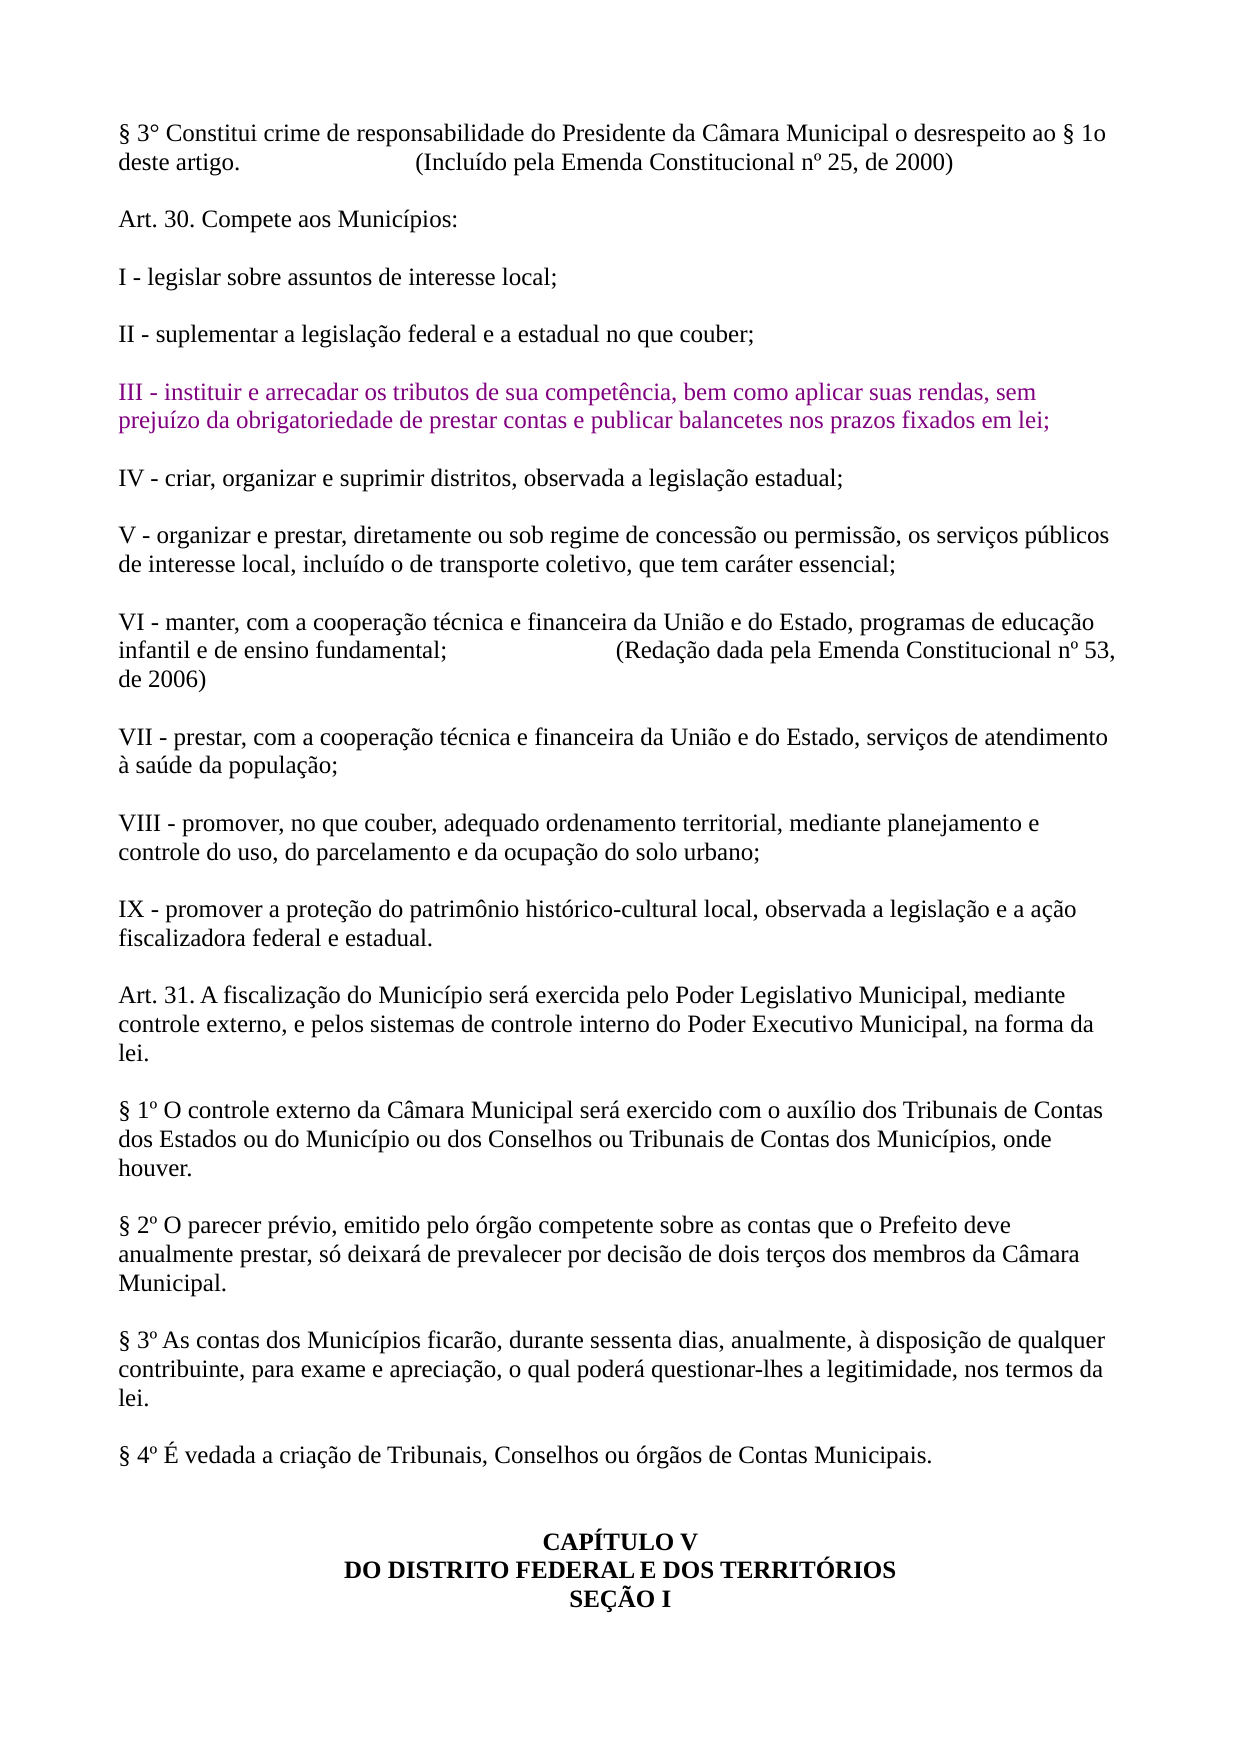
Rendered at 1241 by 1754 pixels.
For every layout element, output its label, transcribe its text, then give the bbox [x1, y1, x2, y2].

text Art. 30. Compete aos Municípios: [118, 204, 1122, 233]
text VII - prestar, com a cooperação técnica e financeira da União e do Estado, serviços de atendimento à saúde da população; [118, 722, 1122, 779]
text DO DISTRITO FEDERAL E DOS TERRITÓRIOS [118, 1556, 1122, 1584]
text IX - promover a proteção do patrimônio histórico-cultural local, observada a legislação e a ação fiscalizadora federal e estadual. [118, 894, 1122, 952]
text § 4º É vedada a criação de Tribunais, Conselhos ou órgãos de Contas Municipais. [118, 1441, 1122, 1469]
text V - organizar e prestar, diretamente ou sob regime de concessão ou permissão, os serviços públicos de interesse local, incluído o de transporte coletivo, que tem caráter essencial; [118, 521, 1122, 578]
text I - legislar sobre assuntos de interesse local; [118, 262, 1122, 291]
text § 2º O parecer prévio, emitido pelo órgão competente sobre as contas que o Prefeito deve anualmente prestar, só deixará de prevalecer por decisão de dois terços dos membros da Câmara Municipal. [118, 1211, 1122, 1297]
text SEÇÃO I [118, 1584, 1122, 1613]
text II - suplementar a legislação federal e a estadual no que couber; [118, 319, 1122, 348]
text § 1º O controle externo da Câmara Municipal será exercido com o auxílio dos Tribunais de Contas dos Estados ou do Município ou dos Conselhos ou Tribunais de Contas dos Municípios, onde houver. [118, 1096, 1122, 1182]
text § 3º As contas dos Municípios ficarão, durante sessenta dias, anualmente, à disposição de qualquer contribuinte, para exame e apreciação, o qual poderá questionar-lhes a legitimidade, nos termos da lei. [118, 1326, 1122, 1412]
text VIII - promover, no que couber, adequado ordenamento territorial, mediante planejamento e controle do uso, do parcelamento e da ocupação do solo urbano; [118, 808, 1122, 866]
text VI - manter, com a cooperação técnica e financeira da União e do Estado, programas de educação infantil e de ensino fundamental; (Redação dada pela Emenda Constitucional nº 53, de 2006) [118, 607, 1122, 693]
text Art. 31. A fiscalização do Município será exercida pelo Poder Legislativo Municipal, mediante controle externo, e pelos sistemas de controle interno do Poder Executivo Municipal, na forma da lei. [118, 981, 1122, 1067]
text CAPÍTULO V [118, 1527, 1122, 1556]
text IV - criar, organizar e suprimir distritos, observada a legislação estadual; [118, 463, 1122, 492]
text III - instituir e arrecadar os tributos de sua competência, bem como aplicar suas rendas, sem prejuízo da obrigatoriedade de prestar contas e publicar balancetes nos prazos fixados em lei; [118, 377, 1122, 434]
text § 3° Constitui crime de responsabilidade do Presidente da Câmara Municipal o desrespeito ao § 1o deste artigo. (Incluído pela Emenda Constitucional nº 25, de 2000) [118, 118, 1122, 176]
